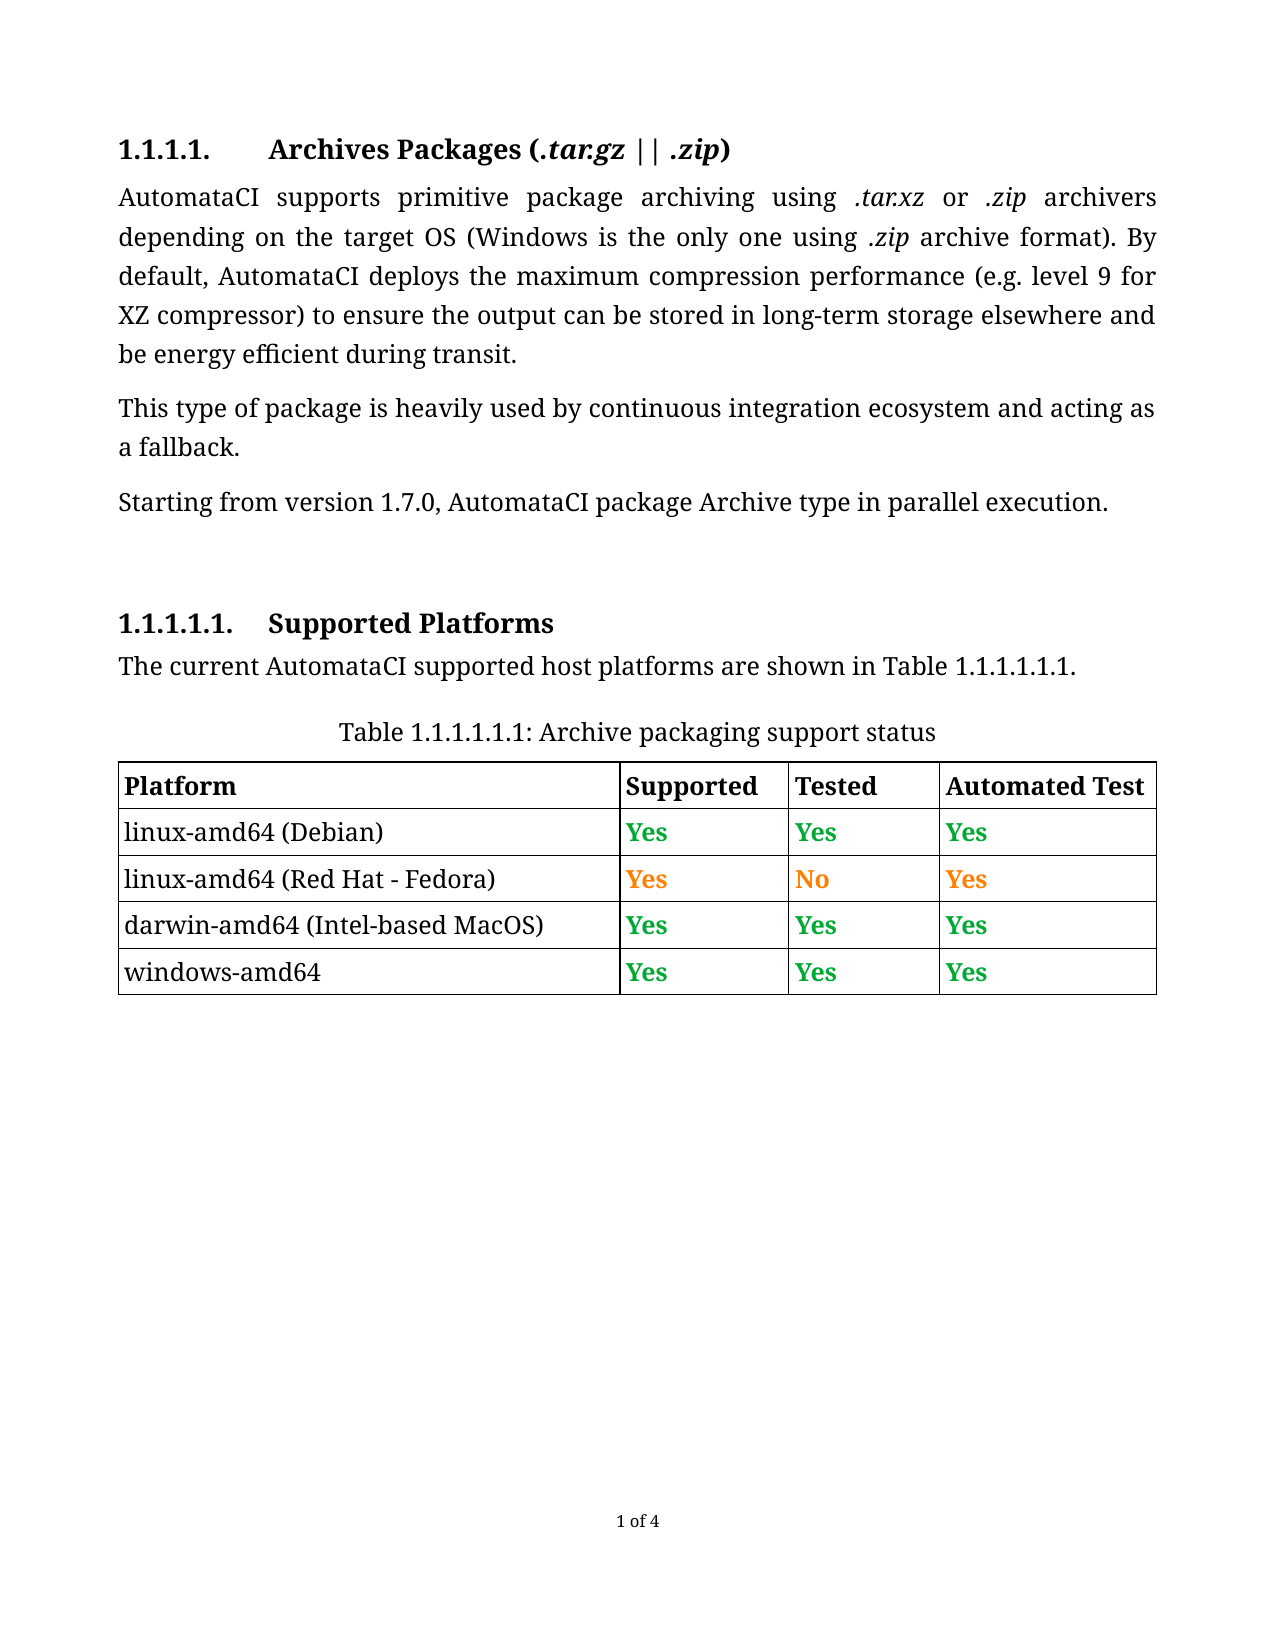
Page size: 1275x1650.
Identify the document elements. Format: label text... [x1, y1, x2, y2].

table_cell No [789, 856, 939, 901]
table_cell Yes [940, 949, 1156, 994]
table_cell windows-amd64 [119, 949, 619, 994]
table_header Platform [119, 763, 619, 808]
table_header Automated Test [940, 763, 1156, 808]
table_cell Yes [621, 809, 788, 854]
table_cell Yes [789, 809, 939, 854]
text Starting from version 1.7.0, AutomataCI package Archive type in parallel execution. [118, 484, 1157, 518]
text The current AutomataCI supported host platforms are shown in Table 1.1.1.1.1.1. [118, 648, 1157, 682]
text Table 1.1.1.1.1.1: Archive packaging support status [118, 715, 1157, 749]
table_cell Yes [621, 902, 788, 948]
table_cell Yes [789, 902, 939, 948]
table_cell Yes [621, 949, 788, 994]
table_cell Yes [621, 856, 788, 901]
table_cell Yes [789, 949, 939, 994]
text AutomataCI supports primitive package archiving using .tar.xz or .zip archivers depending on the target OS (Windows is the only one using .zip archive format). By default, AutomataCI deploys the maximum compression performance (e.g. level 9 for XZ compressor) to ensure the output can be stored in long-term storage elsewhere and be energy efficient during transit. [118, 180, 1157, 371]
subtitle Archives Packages (.tar.gz || .zip) [118, 131, 1157, 167]
table_header Tested [789, 763, 939, 808]
subtitle Supported Platforms [118, 605, 1157, 642]
table_cell Yes [940, 856, 1156, 901]
text This type of package is heavily used by continuous integration ecosystem and acting as a fallback. [118, 391, 1157, 464]
table_cell linux-amd64 (Debian) [119, 809, 619, 854]
table_cell Yes [940, 809, 1156, 854]
table_cell linux-amd64 (Red Hat - Fedora) [119, 856, 619, 901]
table_cell Yes [940, 902, 1156, 948]
table_cell darwin-amd64 (Intel-based MacOS) [119, 902, 619, 948]
table_header Supported [621, 763, 788, 808]
